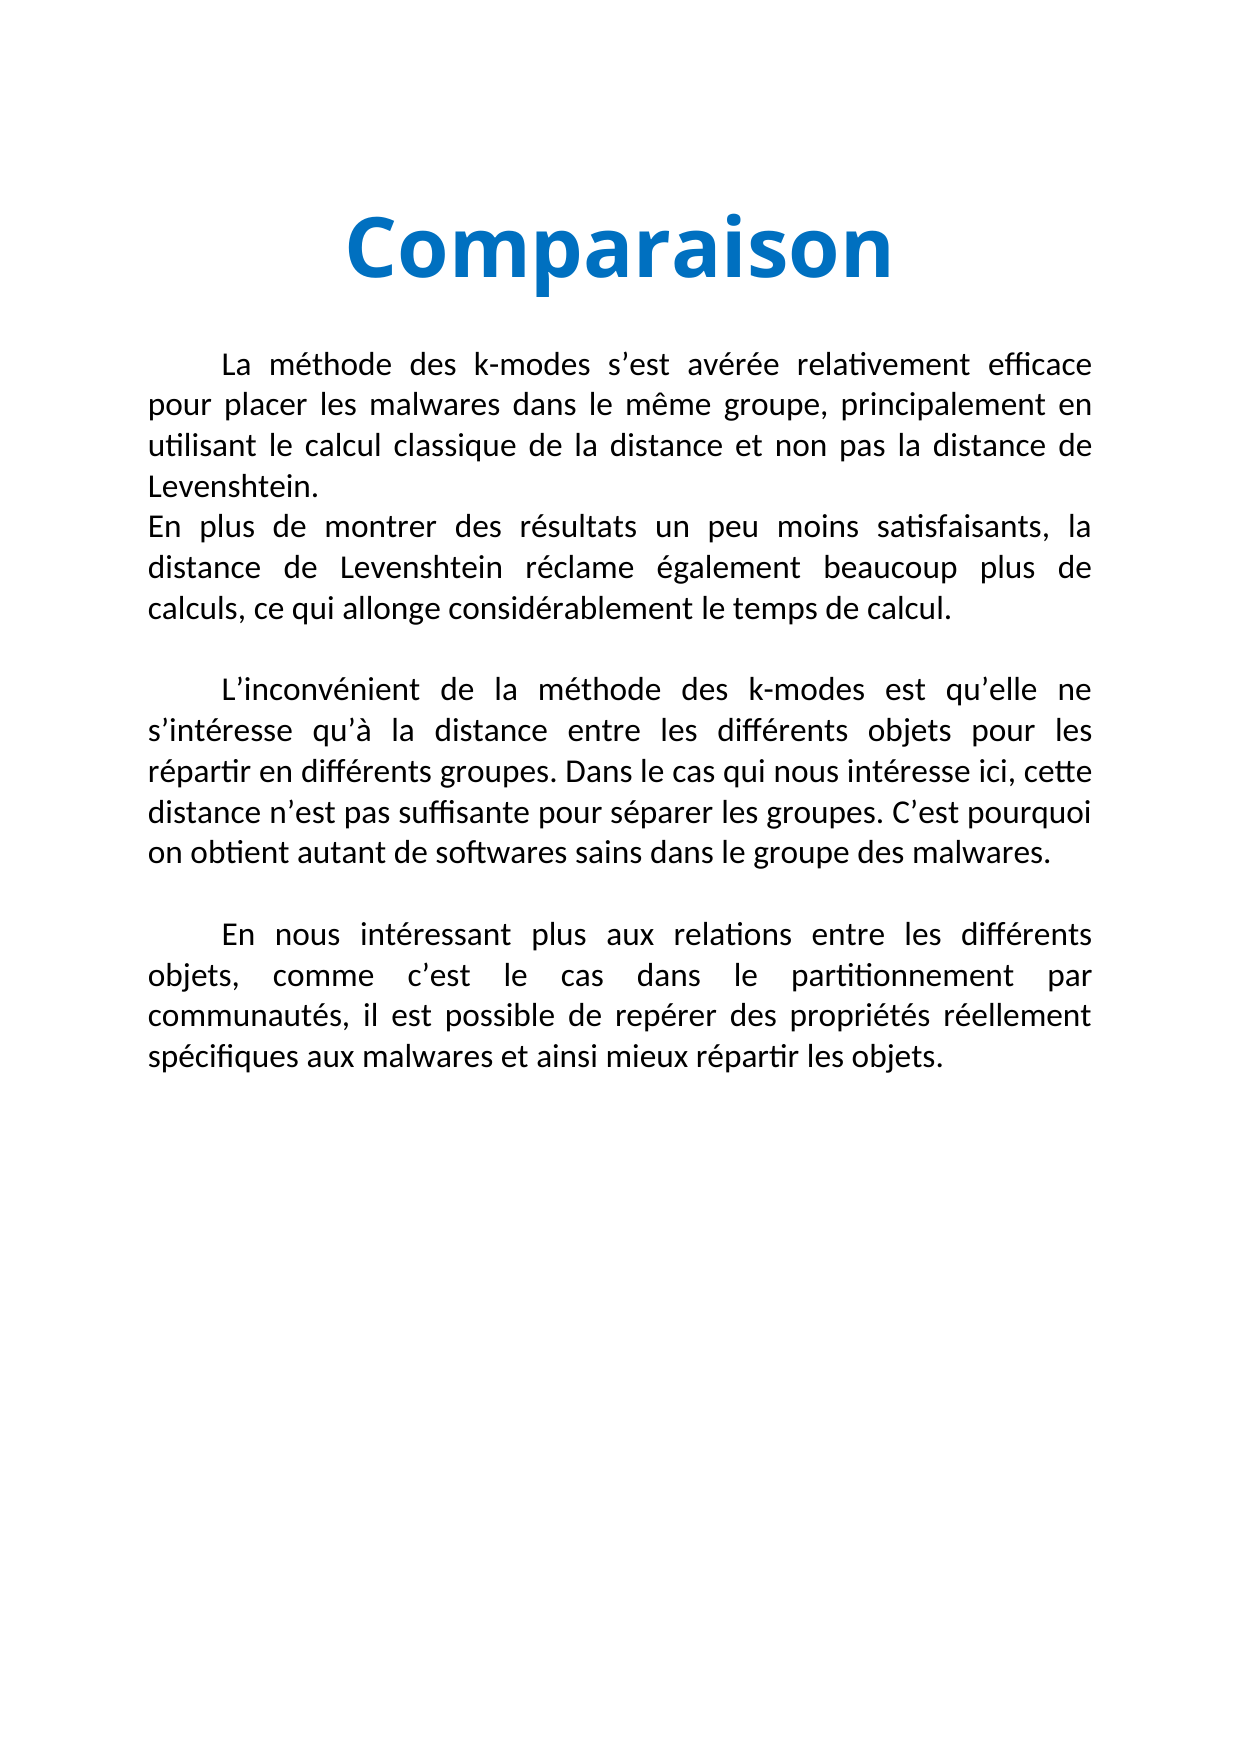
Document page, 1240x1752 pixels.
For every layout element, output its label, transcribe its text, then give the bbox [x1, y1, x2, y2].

text En nous intéressant plus aux relations entre les différents objets, comme c’est le cas dans le partitionnement par communautés, il est possible de repérer des propriétés réellement spécifiques aux malwares et ainsi mieux répartir les objets. [148, 913, 1092, 1076]
text Comparaison [148, 188, 1092, 302]
text La méthode des k-modes s’est avérée relativement efficace pour placer les malwares dans le même groupe, principalement en utilisant le calcul classique de la distance et non pas la distance de Levenshtein. [148, 343, 1092, 506]
text En plus de montrer des résultats un peu moins satisfaisants, la distance de Levenshtein réclame également beaucoup plus de calculs, ce qui allonge considérablement le temps de calcul. [148, 506, 1092, 628]
text L’inconvénient de la méthode des k-modes est qu’elle ne s’intéresse qu’à la distance entre les différents objets pour les répartir en différents groupes. Dans le cas qui nous intéresse ici, cette distance n’est pas suffisante pour séparer les groupes. C’est pourquoi on obtient autant de softwares sains dans le groupe des malwares. [148, 668, 1092, 872]
